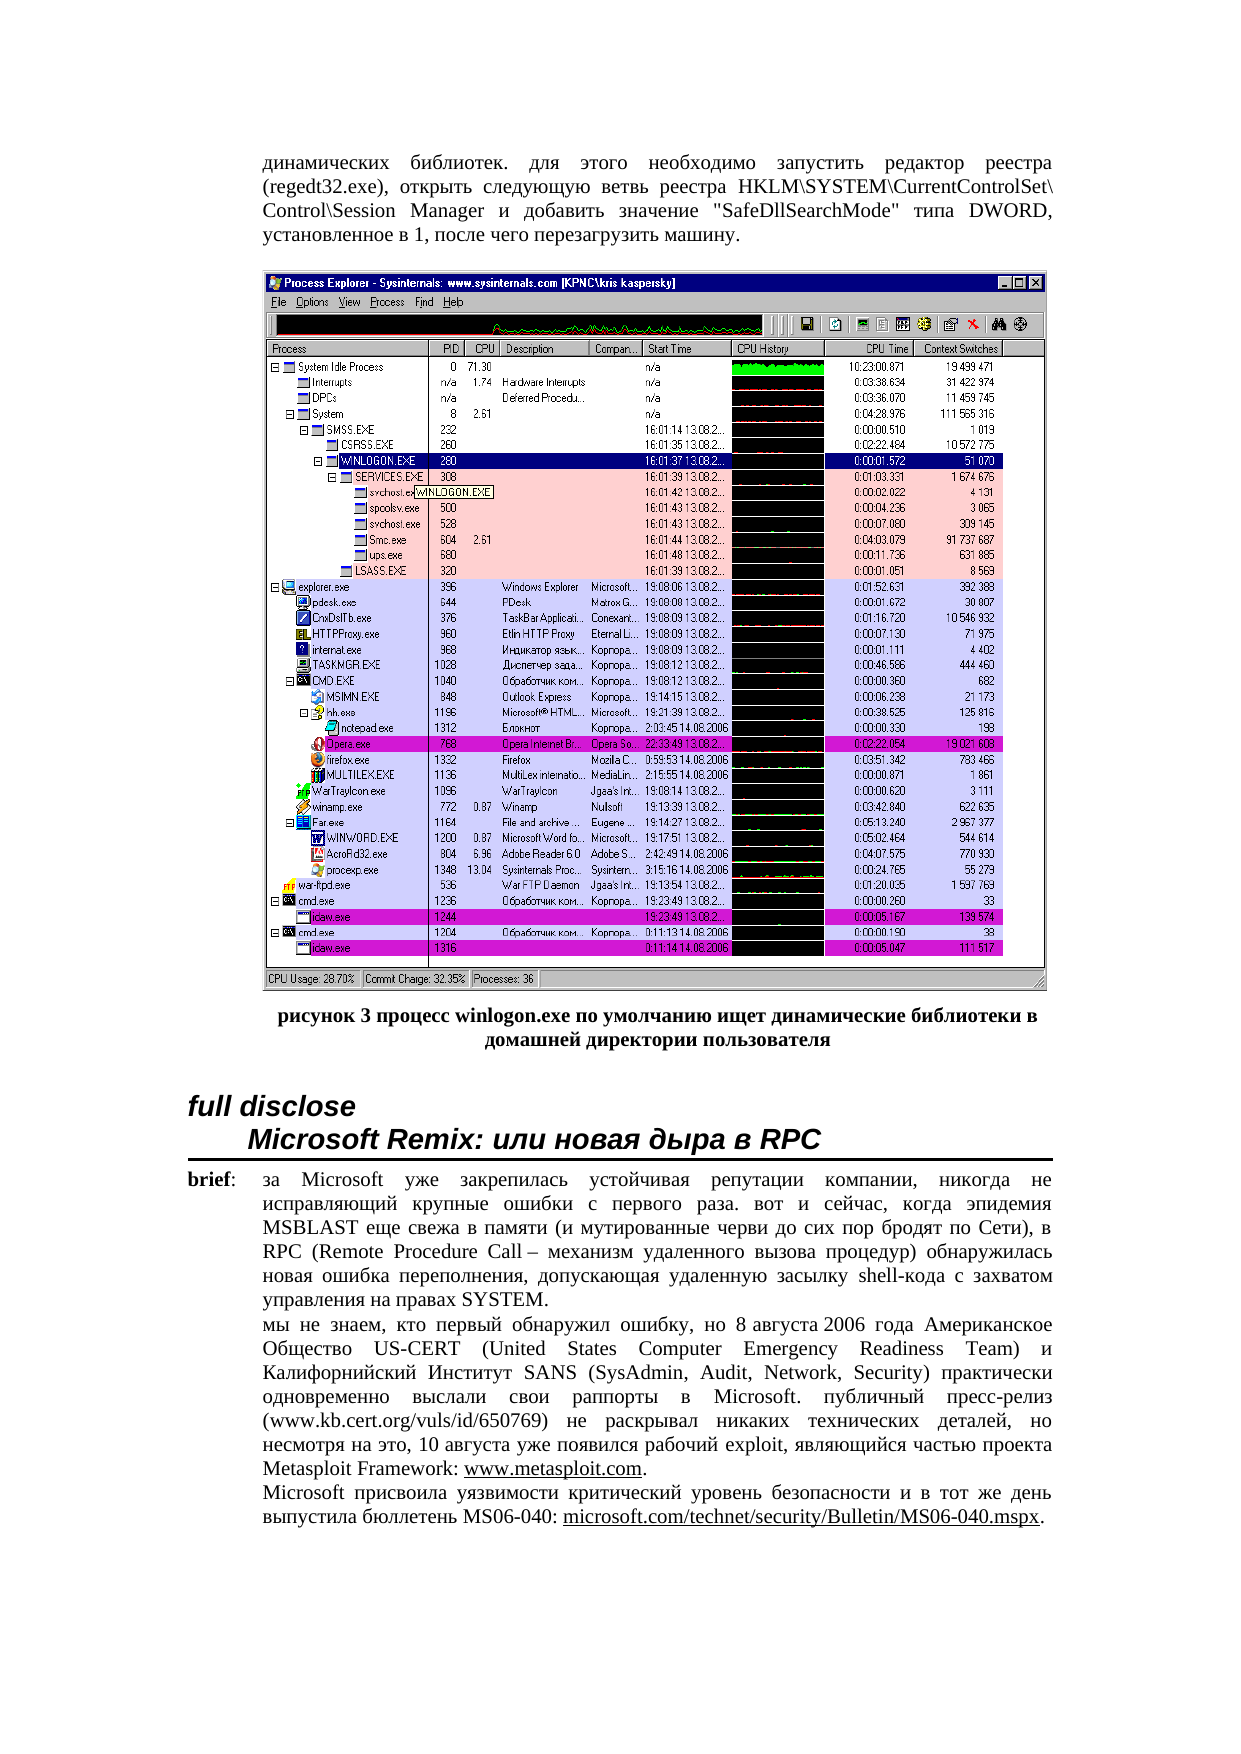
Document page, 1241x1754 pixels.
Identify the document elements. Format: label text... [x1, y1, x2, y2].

text динамических библиотек. для этого необходимо запустить редактор реестра (regedt32.exe), открыть следующую ветвь реестра HKLM\SYSTEM\CurrentControlSet\ Control\Session Manager и добавить значение "SafeDllSearchMode" типа DWORD, установленное в 1, после чего перезагрузить машину. [187, 150, 1053, 246]
subtitle full disclose Microsoft Remix: или новая дыра в RPC [187, 1088, 1053, 1161]
picture [262, 270, 1047, 991]
text мы не знаем, кто первый обнаружил ошибку, но 8 августа 2006 года Американское Общество US‑CERT (United States Computer Emergency Readiness Team) и Калифорнийский Институт SANS (SysAdmin, Audit, Network, Security) практически одновременно выслали свои раппорты в Microsoft. публичный пресс-релиз (www.kb.cert.org/vuls/id/650769) не раскрывал никаких технических деталей, но несмотря на это, 10 августа уже появился рабочий exploit, являющийся частью проекта Metasploit Framework: www.metasploit.com. [262, 1311, 1053, 1480]
text brief: за Microsoft уже закрепилась устойчивая репутации компании, никогда не исправляющий крупные ошибки с первого раза. вот и сейчас, когда эпидемия MSBLAST еще свежа в памяти (и мутированные черви до сих пор бродят по Сети), в RPC (Remote Procedure Call – механизм удаленного вызова процедур) обнаружилась новая ошибка переполнения, допускающая удаленную засылку shell-кода с захватом управления на правах SYSTEM. [187, 1167, 1053, 1311]
text рисунок 3 процесс winlogon.exe по умолчанию ищет динамические библиотеки в домашней директории пользователя [262, 1003, 1053, 1051]
text Microsoft присвоила уязвимости критический уровень безопасности и в тот же день выпустила бюллетень MS06-040: microsoft.com/technet/security/Bulletin/MS06-040.mspx. [262, 1480, 1053, 1528]
